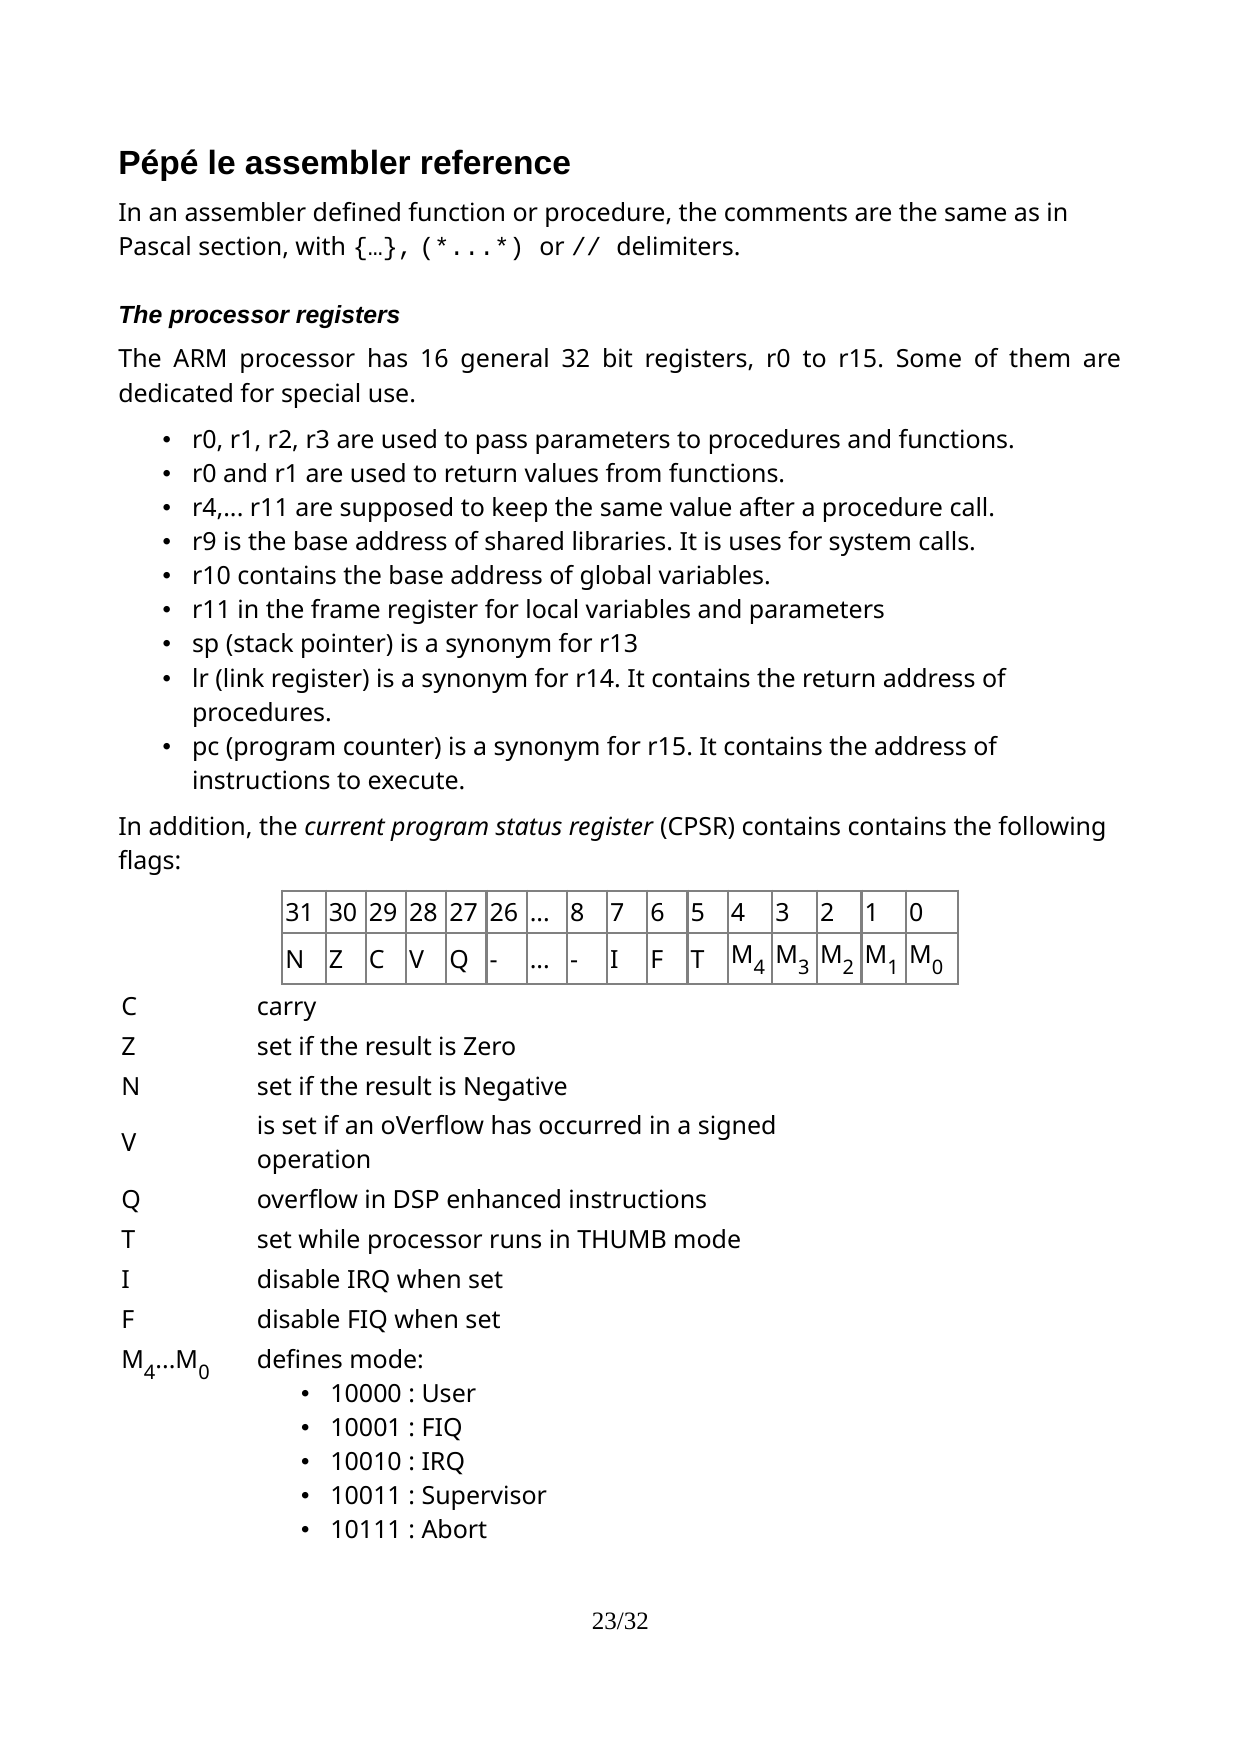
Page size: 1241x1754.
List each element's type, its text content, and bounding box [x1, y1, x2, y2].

table_header 30 [327, 892, 365, 932]
table_cell disable FIQ when set [254, 1299, 800, 1339]
table_cell I [118, 1259, 254, 1299]
table_header 2 [818, 892, 860, 932]
list r10 contains the base address of global variables. [162, 558, 1122, 592]
list r4,... r11 are supposed to keep the same value after a procedure call. [162, 490, 1122, 524]
text The ARM processor has 16 general 32 bit registers, r0 to r15. Some of them are dedicated for special use. [118, 341, 1122, 409]
table_cell M1 [863, 934, 905, 983]
table_cell T [118, 1219, 254, 1259]
table_cell M4...M0 [118, 1339, 254, 1549]
list r0 and r1 are used to return values from functions. [162, 456, 1122, 490]
table_header ... [528, 892, 566, 932]
table_cell Z [327, 934, 365, 983]
list sp (stack pointer) is a synonym for r13 [162, 626, 1122, 660]
table_cell M0 [907, 934, 957, 983]
table_cell overflow in DSP enhanced instructions [254, 1179, 800, 1219]
table_header 6 [648, 892, 686, 932]
table_cell F [118, 1299, 254, 1339]
table_header C [118, 985, 254, 1025]
table_header 31 [283, 892, 325, 932]
text In addition, the current program status register (CPSR) contains contains the following flags: [118, 809, 1122, 877]
table_cell is set if an oVerflow has occurred in a signed operation [254, 1105, 800, 1179]
table_cell N [118, 1065, 254, 1105]
table_cell M2 [818, 934, 860, 983]
table_header 4 [729, 892, 771, 932]
table_cell T [689, 934, 727, 983]
table_header carry [254, 985, 800, 1025]
table_header 29 [367, 892, 405, 932]
table_cell defines mode: 10000 : User 10001 : FIQ 10010 : IRQ 10011 : Supervisor 10111 : Abort 11011 : Undefined 11111 : System [254, 1339, 800, 1549]
table_cell V [118, 1105, 254, 1179]
table_header 7 [608, 892, 646, 932]
list r0, r1, r2, r3 are used to pass parameters to procedures and functions. [162, 422, 1122, 456]
table_cell - [488, 934, 526, 983]
table_cell ... [528, 934, 566, 983]
list r11 in the frame register for local variables and parameters [162, 592, 1122, 626]
table_cell disable IRQ when set [254, 1259, 800, 1299]
table_cell set while processor runs in THUMB mode [254, 1219, 800, 1259]
table_cell N [283, 934, 325, 983]
table_cell V [407, 934, 445, 983]
table_cell - [568, 934, 606, 983]
table_cell M3 [773, 934, 816, 983]
table_header 3 [773, 892, 816, 932]
list r9 is the base address of shared libraries. It is uses for system calls. [162, 524, 1122, 558]
list lr (link register) is a synonym for r14. It contains the return address of procedures. [162, 660, 1122, 728]
table_cell Q [118, 1179, 254, 1219]
table_header 28 [407, 892, 445, 932]
table_cell set if the result is Negative [254, 1065, 800, 1105]
subtitle Pépé le assembler reference [118, 143, 1122, 182]
table_cell M4 [729, 934, 771, 983]
table_header 8 [568, 892, 606, 932]
text In an assembler defined function or procedure, the comments are the same as in Pascal section, with {…}, (*...*) or // delimiters. [118, 194, 1122, 263]
table_header 1 [863, 892, 905, 932]
table_header 0 [907, 892, 957, 932]
table_header 26 [488, 892, 526, 932]
table_cell Q [447, 934, 485, 983]
subtitle The processor registers [118, 300, 1122, 329]
table_cell Z [118, 1025, 254, 1065]
table_header 27 [447, 892, 485, 932]
table_cell set if the result is Zero [254, 1025, 800, 1065]
list pc (program counter) is a synonym for r15. It contains the address of instructions to execute. [162, 728, 1122, 796]
table_cell I [608, 934, 646, 983]
table_cell C [367, 934, 405, 983]
table_header 5 [689, 892, 727, 932]
table_cell F [648, 934, 686, 983]
